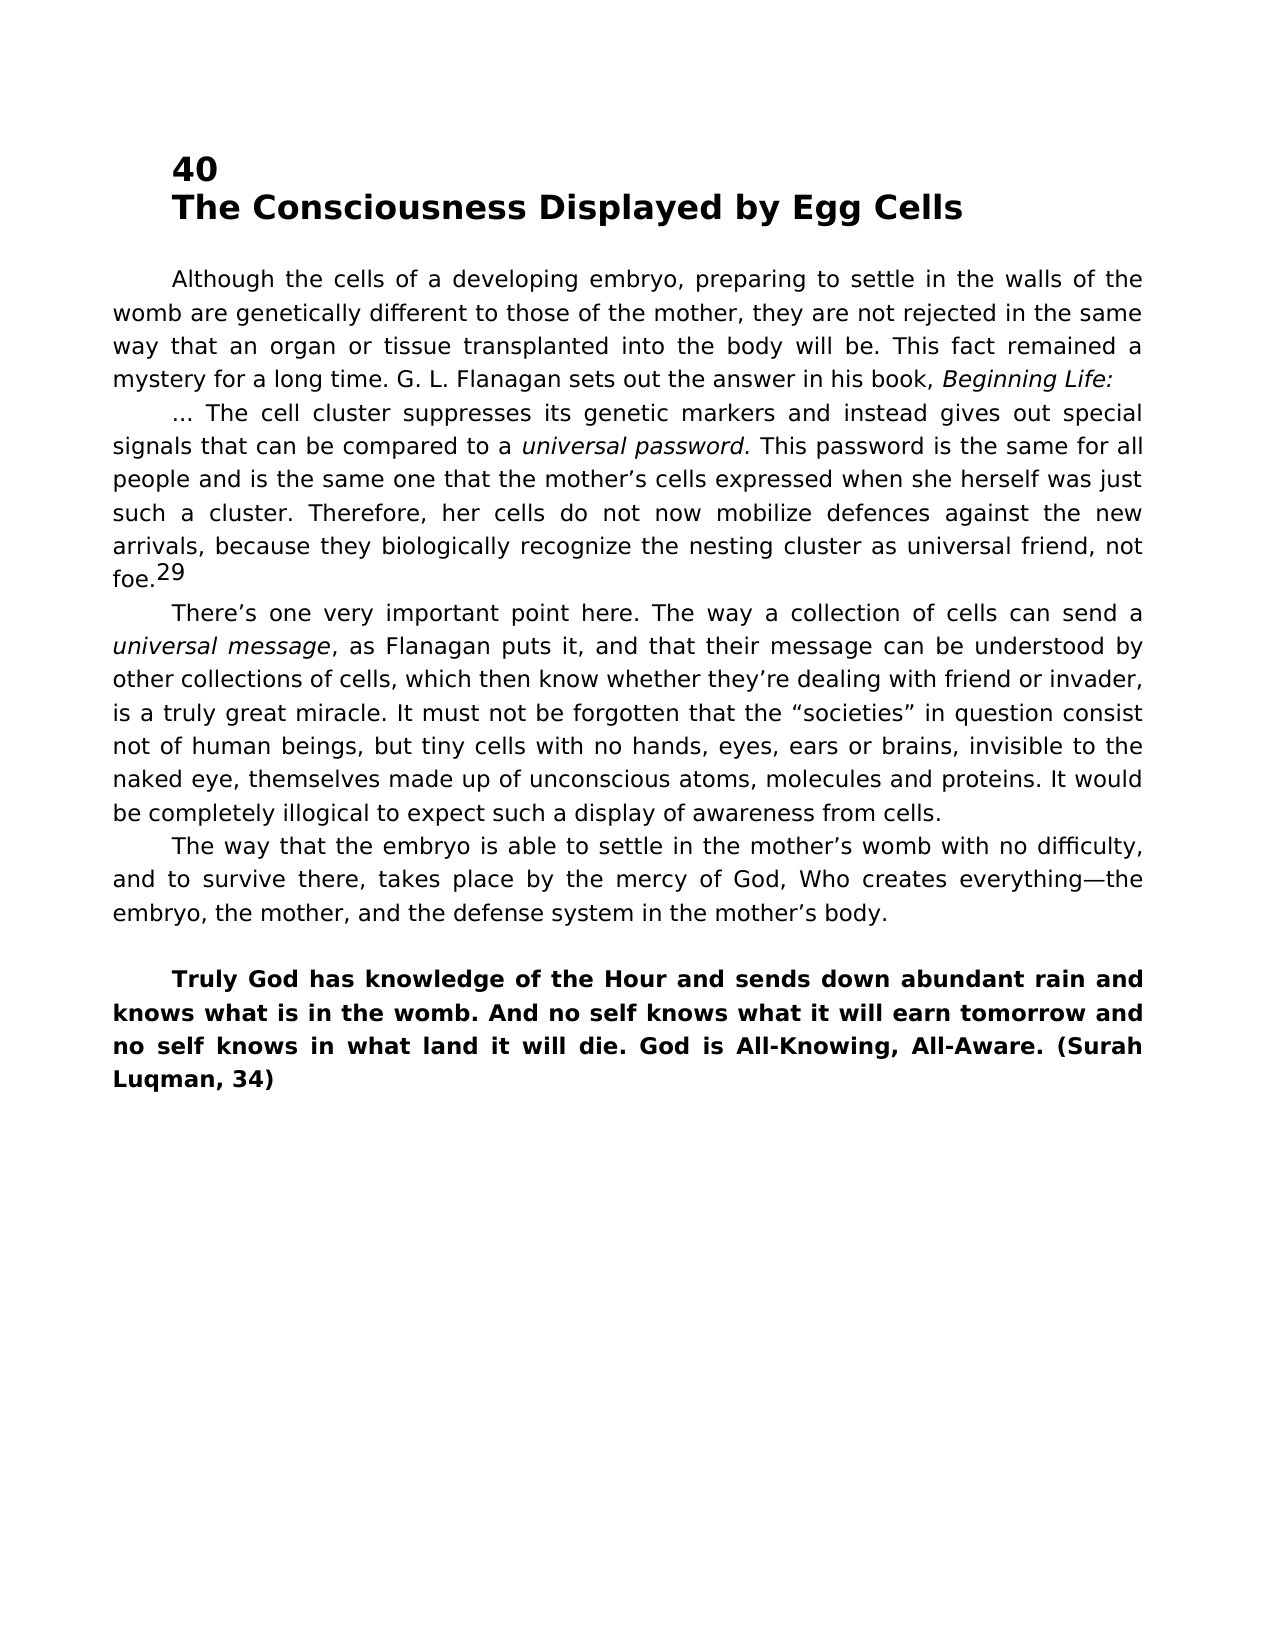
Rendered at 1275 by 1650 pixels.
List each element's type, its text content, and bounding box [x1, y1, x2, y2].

text The Consciousness Displayed by Egg Cells [112, 189, 1145, 228]
text Truly God has knowledge of the Hour and sends down abundant rain and knows what is in the womb. And no self knows what it will earn tomorrow and no self knows in what land it will die. God is All-Knowing, All-Aware. (Surah Luqman, 34) [112, 961, 1145, 1094]
text 40 [112, 150, 1145, 189]
text ... The cell cluster suppresses its genetic markers and instead gives out special signals that can be compared to a universal password. This password is the same for all people and is the same one that the mother’s cells expressed when she herself was just such a cluster. Therefore, her cells do not now mobilize defences against the new arrivals, because they biologically recognize the nesting cluster as universal friend, not foe.29 [112, 394, 1145, 594]
text Although the cells of a developing embryo, preparing to settle in the walls of the womb are genetically different to those of the mother, they are not rejected in the same way that an organ or tissue transplanted into the body will be. This fact remained a mystery for a long time. G. L. Flanagan sets out the answer in his book, Beginning Life: [112, 261, 1145, 394]
text There’s one very important point here. The way a collection of cells can send a universal message, as Flanagan puts it, and that their message can be understood by other collections of cells, which then know whether they’re dealing with friend or invader, is a truly great miracle. It must not be forgotten that the “societies” in question consist not of human beings, but tiny cells with no hands, eyes, ears or brains, invisible to the naked eye, themselves made up of unconscious atoms, molecules and proteins. It would be completely illogical to expect such a display of awareness from cells. [112, 594, 1145, 828]
text The way that the embryo is able to settle in the mother’s womb with no difficulty, and to survive there, takes place by the mercy of God, Who creates everything—the embryo, the mother, and the defense system in the mother’s body. [112, 828, 1145, 928]
